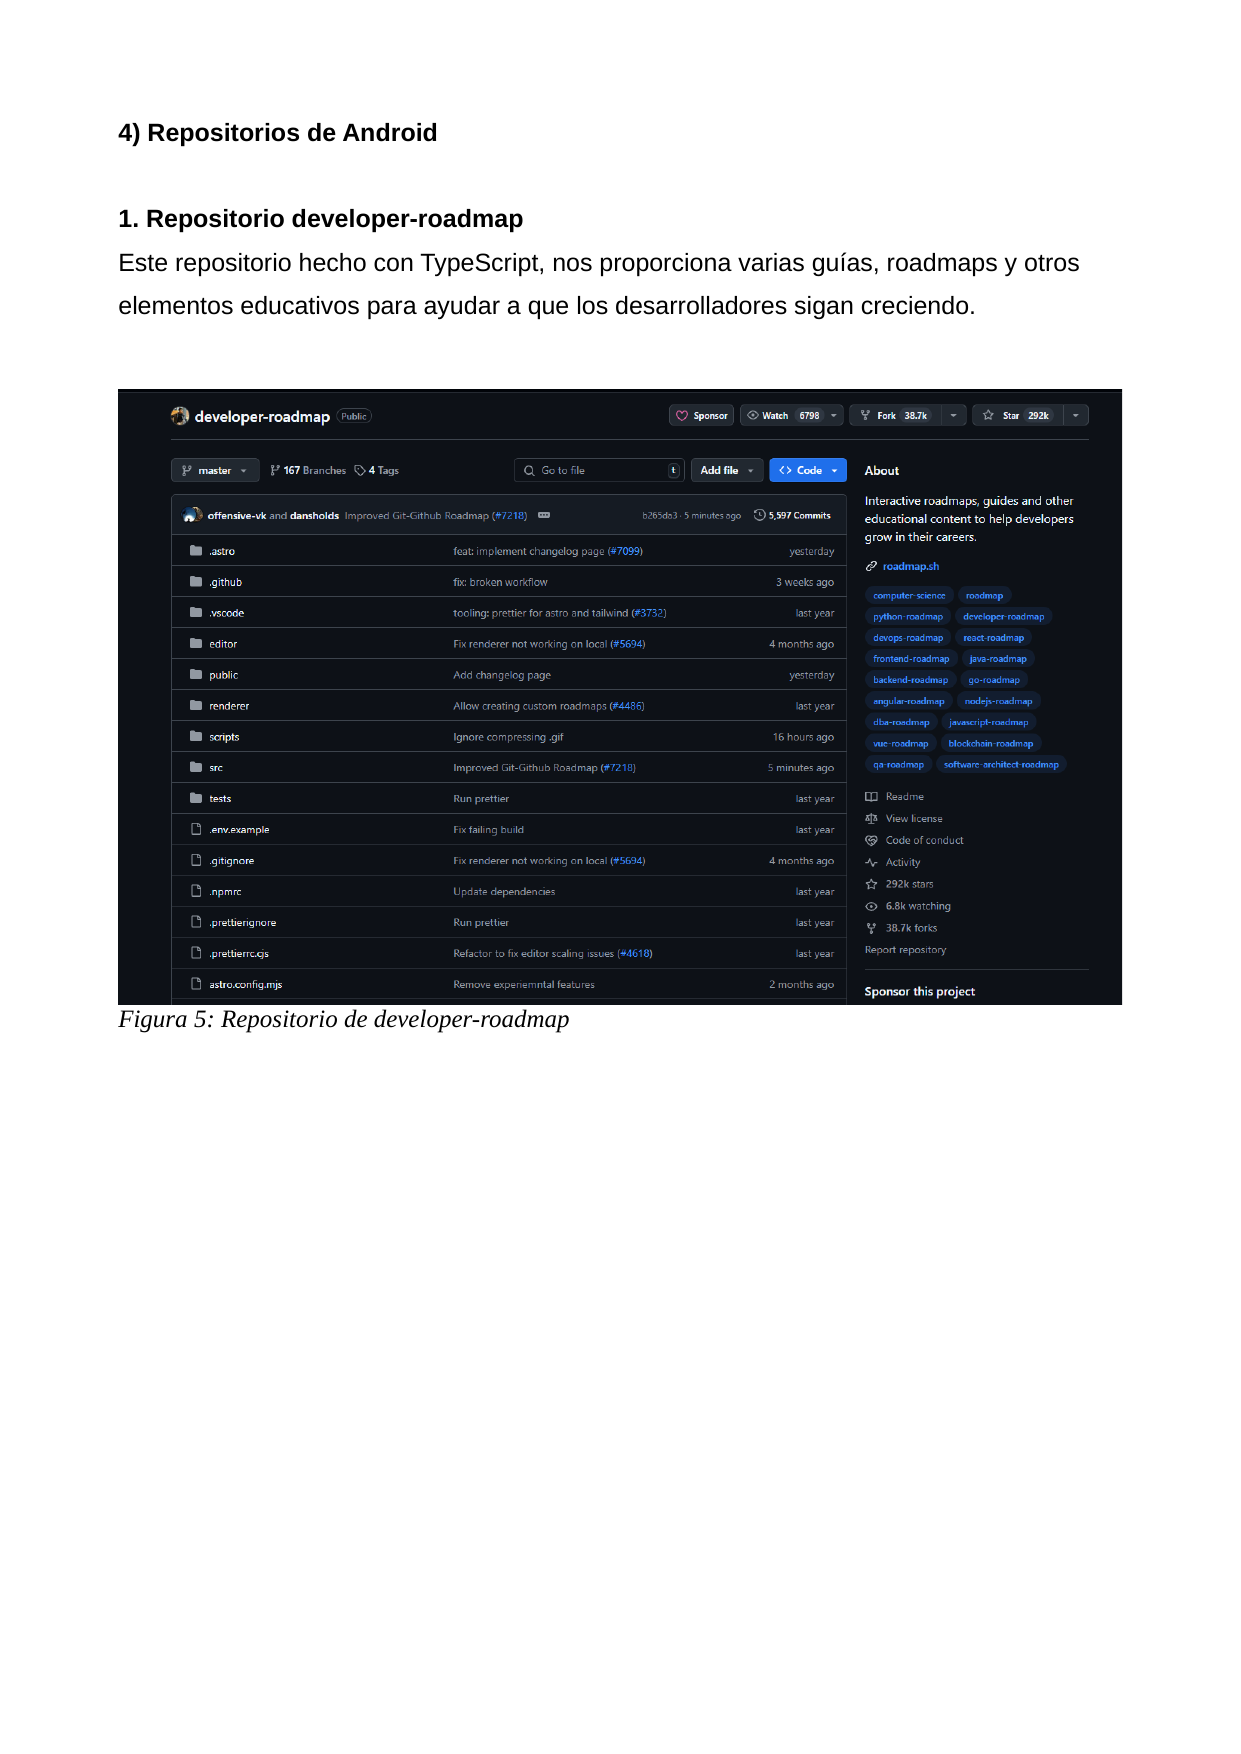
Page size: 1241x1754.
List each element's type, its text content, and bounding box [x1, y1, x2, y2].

text 4) Repositorios de Android [118, 118, 1122, 147]
text 1. Repositorio developer-roadmap [118, 204, 1122, 233]
picture [118, 389, 1123, 1005]
text Figura 5: Repositorio de developer-roadmap [118, 1005, 1122, 1033]
text Este repositorio hecho con TypeScript, nos proporciona varias guías, roadmaps y otros elementos educativos para ayudar a que los desarrolladores sigan creciendo. [118, 247, 1122, 319]
